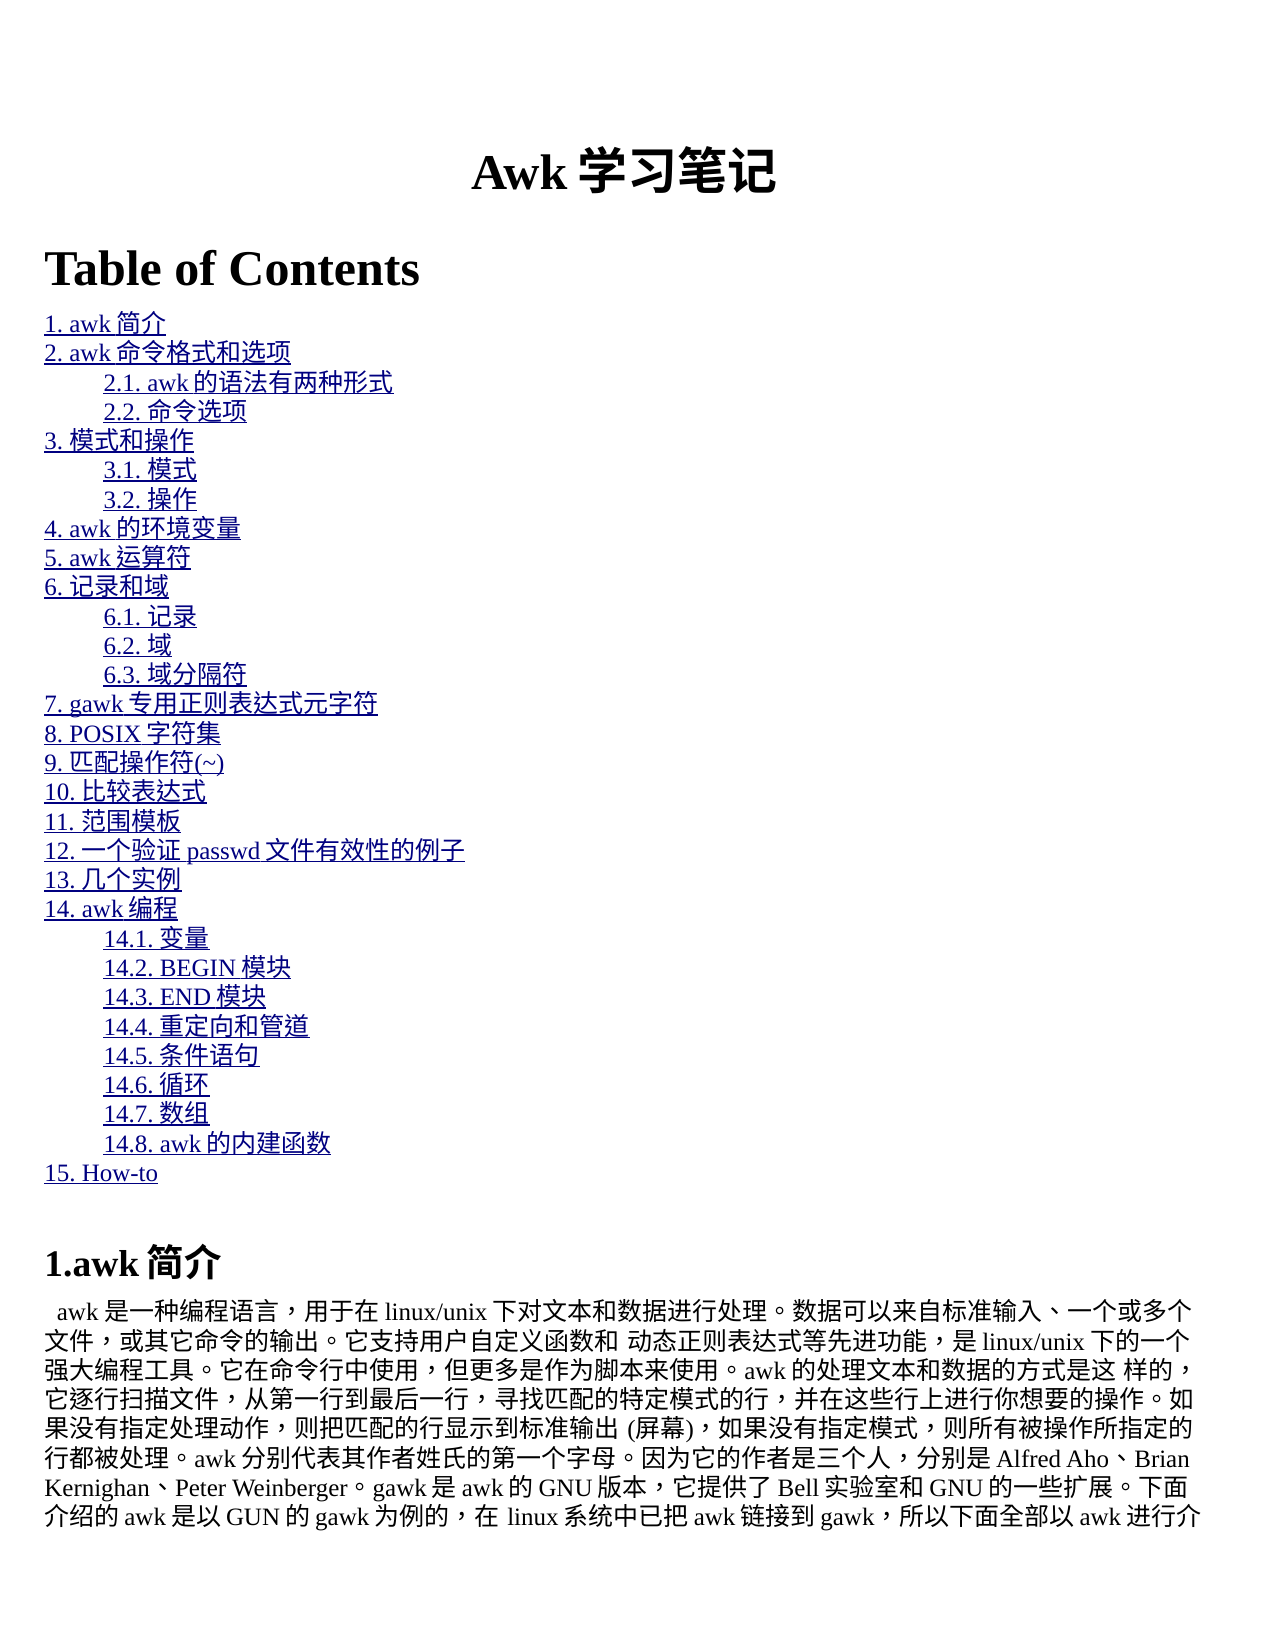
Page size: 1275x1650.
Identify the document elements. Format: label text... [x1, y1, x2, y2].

subtitle Table of Contents [44, 239, 1203, 297]
subtitle 2.1. awk的语法有两种形式 [103, 368, 1203, 397]
subtitle 7. gawk专用正则表达式元字符 [44, 689, 1203, 719]
subtitle 6.3. 域分隔符 [103, 660, 1203, 689]
subtitle 1.awk简介 [44, 1241, 1203, 1285]
subtitle 6. 记录和域 [44, 572, 1203, 602]
subtitle 14.2. BEGIN模块 [103, 953, 1203, 982]
text awk 是一种编程语言，用于在linux/unix下对文本和数据进行处理。数据可以来自标准输入、一个或多个文件，或其它命令的输出。它支持用户自定义函数和 动态正则表达式等先进功能，是linux/unix下的一个强大编程工具。它在命令行中使用，但更多是作为脚本来使用。awk的处理文本和数据的方式是这 样的，它逐行扫描文件，从第一行到最后一行，寻找匹配的特定模式的行，并在这些行上进行你想要的操作。如果没有指定处理动作，则把匹配的行显示到标准输出 (屏幕)，如果没有指定模式，则所有被操作所指定的行都被处理。awk分别代表其作者姓氏的第一个字母。因为它的作者是三个人，分别是Alfred Aho、Brian Kernighan、Peter Weinberger。gawk是awk的GNU版本，它提供了Bell实验室和GNU的一些扩展。下面介绍的awk是以GUN的gawk为例的，在 linux系统中已把awk链接到gawk，所以下面全部以awk进行介 [44, 1297, 1203, 1532]
subtitle 13. 几个实例 [44, 865, 1203, 894]
subtitle 14.8. awk的内建函数 [103, 1129, 1203, 1158]
subtitle 14.3. END模块 [103, 982, 1203, 1012]
subtitle 6.1. 记录 [103, 602, 1203, 631]
subtitle 6.2. 域 [103, 631, 1203, 660]
subtitle 14.1. 变量 [103, 924, 1203, 953]
subtitle 2. awk命令格式和选项 [44, 338, 1203, 368]
subtitle 2.2. 命令选项 [103, 397, 1203, 426]
subtitle 14.4. 重定向和管道 [103, 1012, 1203, 1041]
subtitle 5. awk运算符 [44, 543, 1203, 572]
subtitle 8. POSIX字符集 [44, 719, 1203, 748]
subtitle 14. awk编程 [44, 894, 1203, 924]
subtitle 12. 一个验证passwd文件有效性的例子 [44, 836, 1203, 865]
subtitle 14.7. 数组 [103, 1099, 1203, 1129]
subtitle 11. 范围模板 [44, 807, 1203, 836]
subtitle 3.1. 模式 [103, 455, 1203, 485]
subtitle 14.6. 循环 [103, 1070, 1203, 1099]
subtitle 14.5. 条件语句 [103, 1041, 1203, 1070]
subtitle 15. How-to [44, 1158, 1203, 1187]
subtitle Awk学习笔记 [44, 143, 1203, 202]
subtitle 4. awk的环境变量 [44, 514, 1203, 543]
subtitle 1. awk简介 [44, 309, 1203, 338]
subtitle 9. 匹配操作符(~) [44, 748, 1203, 777]
subtitle 3.2. 操作 [103, 485, 1203, 514]
subtitle 10. 比较表达式 [44, 777, 1203, 807]
subtitle 3. 模式和操作 [44, 426, 1203, 455]
